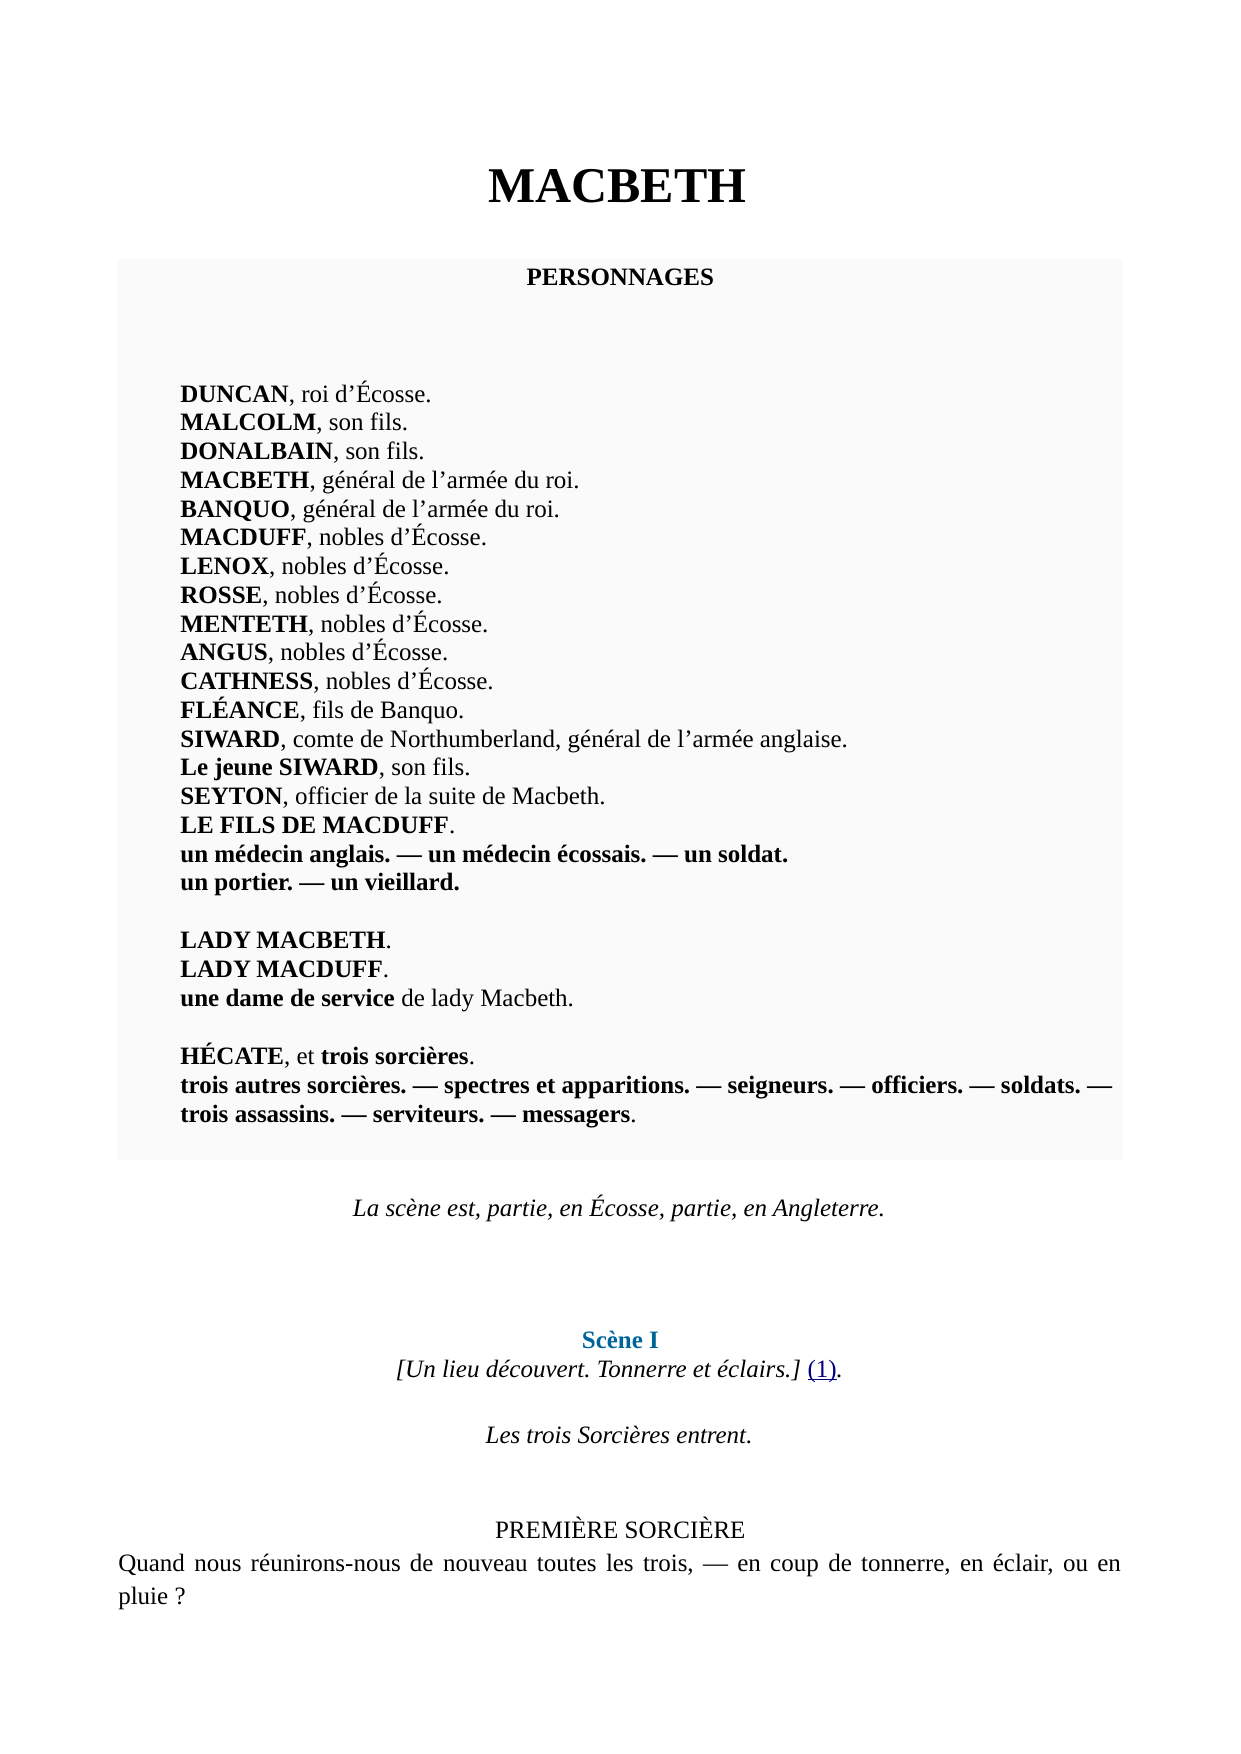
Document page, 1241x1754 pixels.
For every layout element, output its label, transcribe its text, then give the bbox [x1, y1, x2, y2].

text Quand nous réunirons-nous de nouveau toutes les trois, — en coup de tonnerre, en éclair, ou en pluie ? [118, 1548, 1122, 1609]
text PREMIÈRE SORCIÈRE [118, 1515, 1122, 1543]
text Les trois Sorcières entrent. [118, 1420, 1122, 1449]
text MACBETH [118, 118, 1122, 213]
text La scène est, partie, en Écosse, partie, en Angleterre. [118, 1193, 1122, 1222]
subtitle Scène I [118, 1325, 1122, 1354]
table_header PERSONNAGES DUNCAN, roi d’Écosse. MALCOLM, son fils. DONALBAIN, son fils. MACBETH, général de l’armée du roi. BANQUO, général de l’armée du roi. MACDUFF, nobles d’Écosse. LENOX, nobles d’Écosse. ROSSE, nobles d’Écosse. MENTETH, nobles d’Écosse. ANGUS, nobles d’Écosse. CATHNESS, nobles d’Écosse. FLÉANCE, fils de Banquo. SIWARD, comte de Northumberland, général de l’armée anglaise. Le jeune SIWARD, son fils. SEYTON, officier de la suite de Macbeth. LE FILS DE MACDUFF. un médecin anglais. — un médecin écossais. — un soldat. un portier. — un vieillard. LADY MACBETH. LADY MACDUFF. une dame de service de lady Macbeth. HÉCATE, et trois sorcières. trois autres sorcières. — spectres et apparitions. — seigneurs. — officiers. — soldats. — trois assassins. — serviteurs. — messagers. [118, 259, 1122, 1160]
text [Un lieu découvert. Tonnerre et éclairs.] (1). [118, 1354, 1122, 1383]
